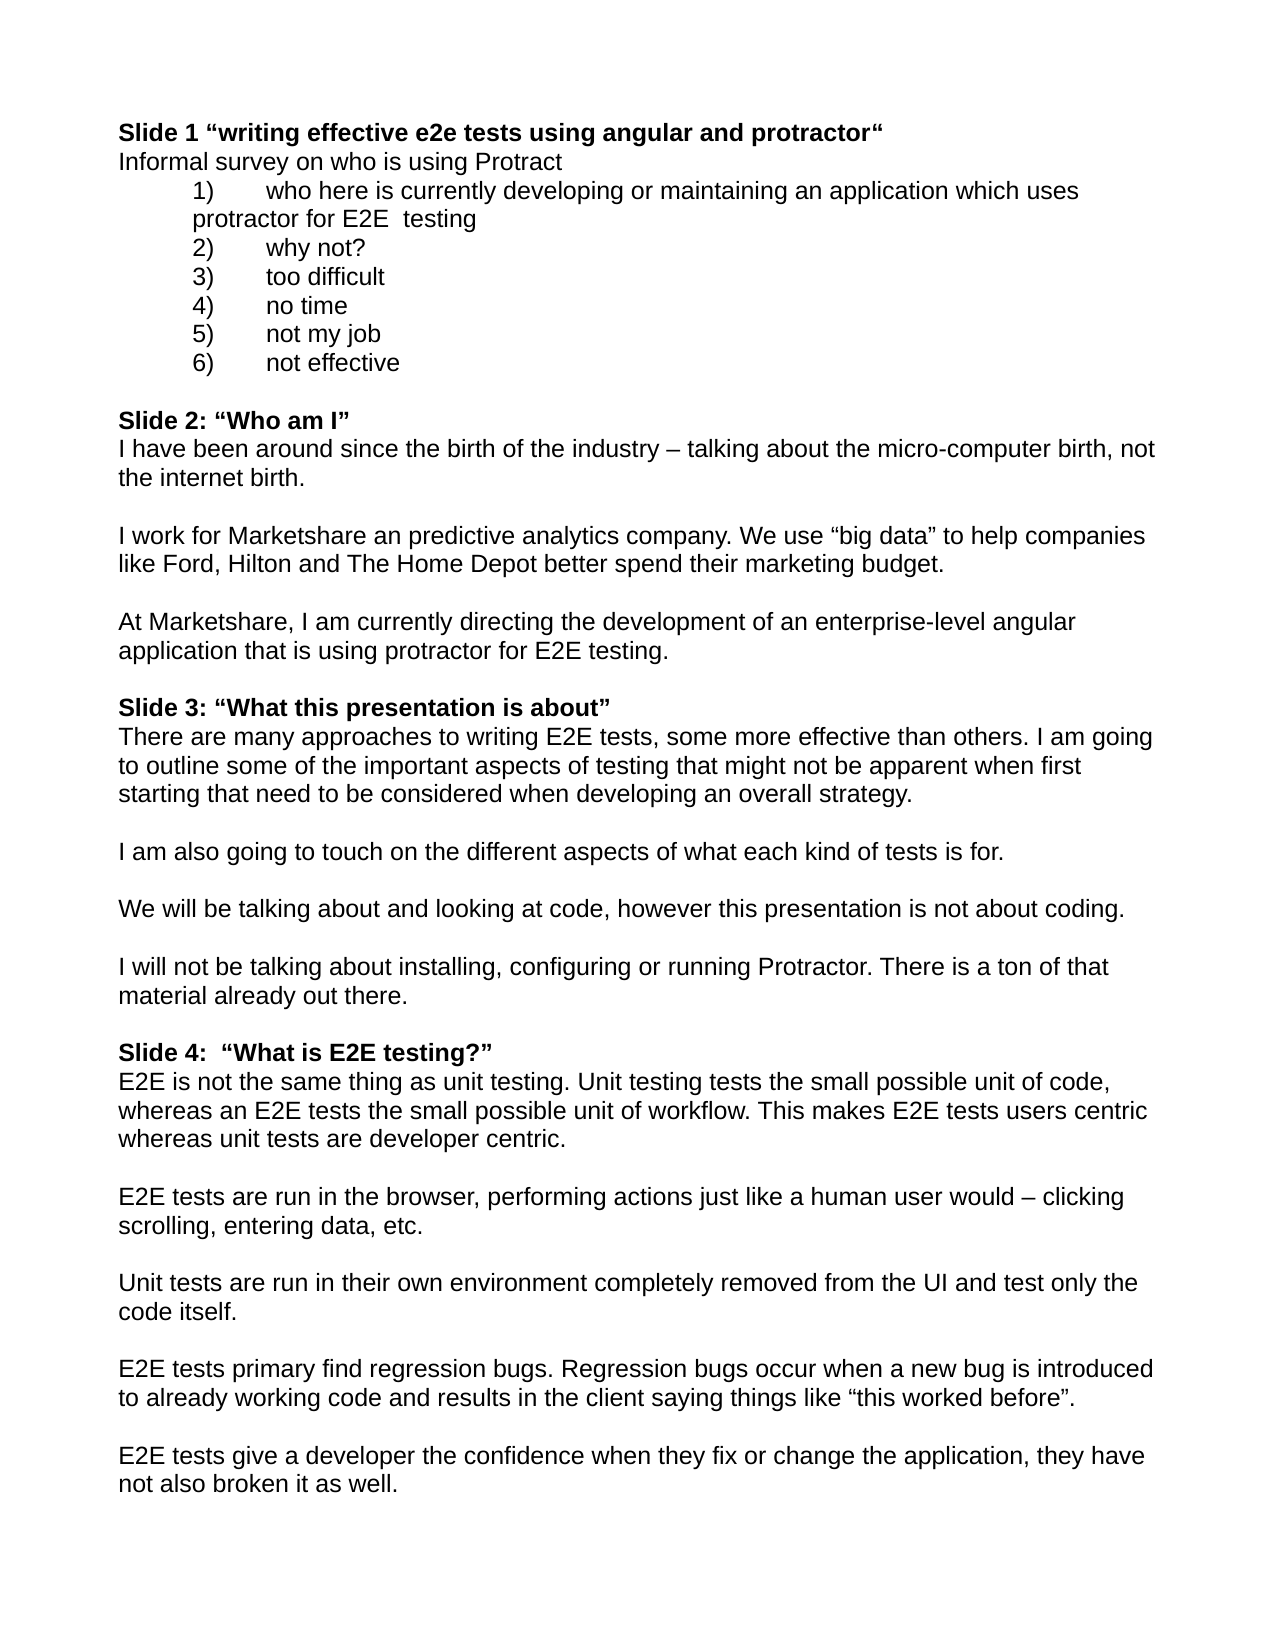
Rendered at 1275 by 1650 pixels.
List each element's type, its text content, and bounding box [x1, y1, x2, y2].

list who here is currently developing or maintaining an application which uses protractor for E2E testing [192, 176, 1157, 233]
text I will not be talking about installing, configuring or running Protractor. There is a ton of that material already out there. [118, 952, 1157, 1009]
text E2E tests are run in the browser, performing actions just like a human user would – clicking scrolling, entering data, etc. [118, 1182, 1157, 1239]
text E2E tests primary find regression bugs. Regression bugs occur when a new bug is introduced to already working code and results in the client saying things like “this worked before”. [118, 1354, 1157, 1412]
text Slide 1 “writing effective e2e tests using angular and protractor“ [118, 118, 1157, 147]
list too difficult [192, 262, 1157, 291]
text Informal survey on who is using Protract [118, 147, 1157, 176]
list not effective [192, 348, 1157, 377]
list why not? [192, 233, 1157, 262]
text At Marketshare, I am currently directing the development of an enterprise-level angular application that is using protractor for E2E testing. [118, 607, 1157, 664]
text E2E tests give a developer the confidence when they fix or change the application, they have not also broken it as well. [118, 1441, 1157, 1498]
text We will be talking about and looking at code, however this presentation is not about coding. [118, 894, 1157, 923]
text I have been around since the birth of the industry – talking about the micro-computer birth, not the internet birth. [118, 434, 1157, 492]
list not my job [192, 319, 1157, 348]
text I work for Marketshare an predictive analytics company. We use “big data” to help companies like Ford, Hilton and The Home Depot better spend their marketing budget. [118, 521, 1157, 578]
text Slide 4: “What is E2E testing?” [118, 1038, 1157, 1067]
list no time [192, 291, 1157, 319]
text There are many approaches to writing E2E tests, some more effective than others. I am going to outline some of the important aspects of testing that might not be apparent when first starting that need to be considered when developing an overall strategy. [118, 722, 1157, 808]
text E2E is not the same thing as unit testing. Unit testing tests the small possible unit of code, whereas an E2E tests the small possible unit of workflow. This makes E2E tests users centric whereas unit tests are developer centric. [118, 1067, 1157, 1153]
text Slide 2: “Who am I” [118, 406, 1157, 434]
text Unit tests are run in their own environment completely removed from the UI and test only the code itself. [118, 1268, 1157, 1326]
text Slide 3: “What this presentation is about” [118, 693, 1157, 722]
text I am also going to touch on the different aspects of what each kind of tests is for. [118, 837, 1157, 866]
